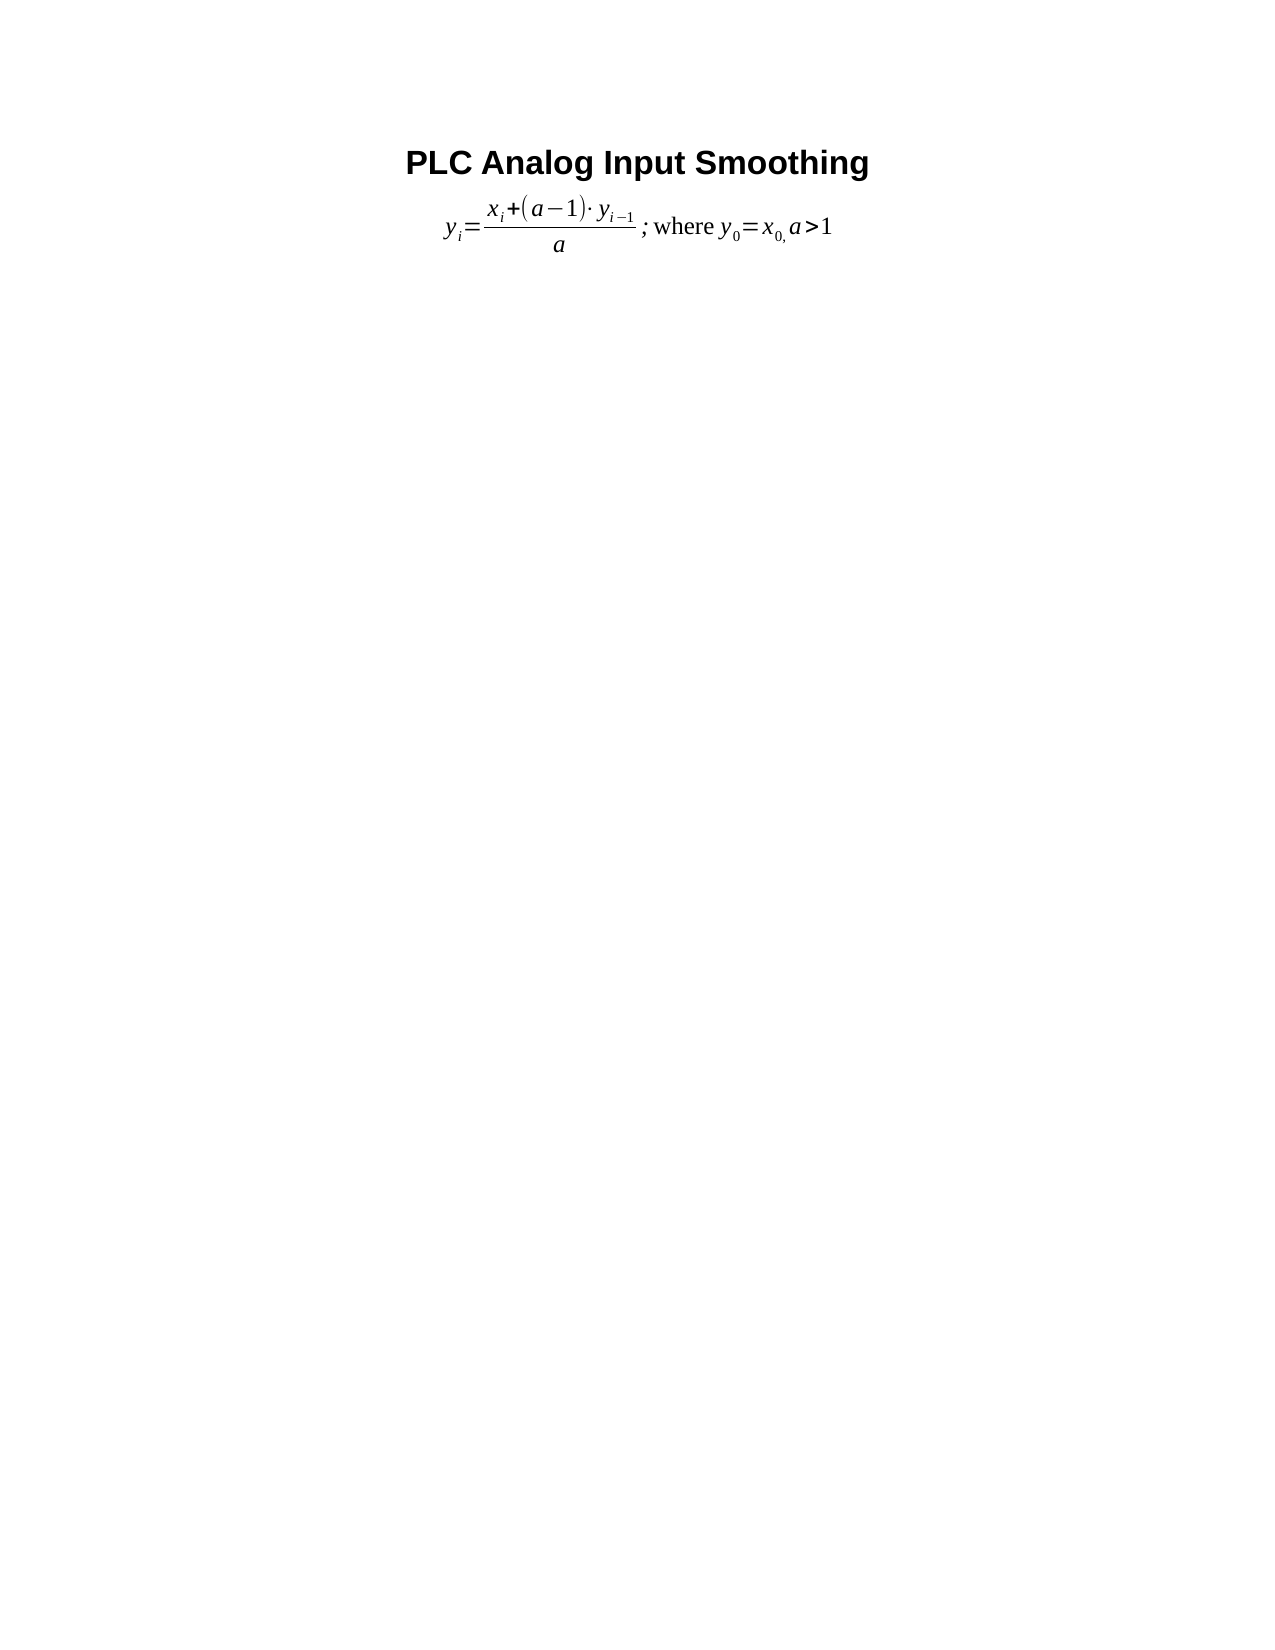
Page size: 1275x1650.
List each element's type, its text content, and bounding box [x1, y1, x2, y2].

subtitle PLC Analog Input Smoothing [118, 143, 1157, 182]
